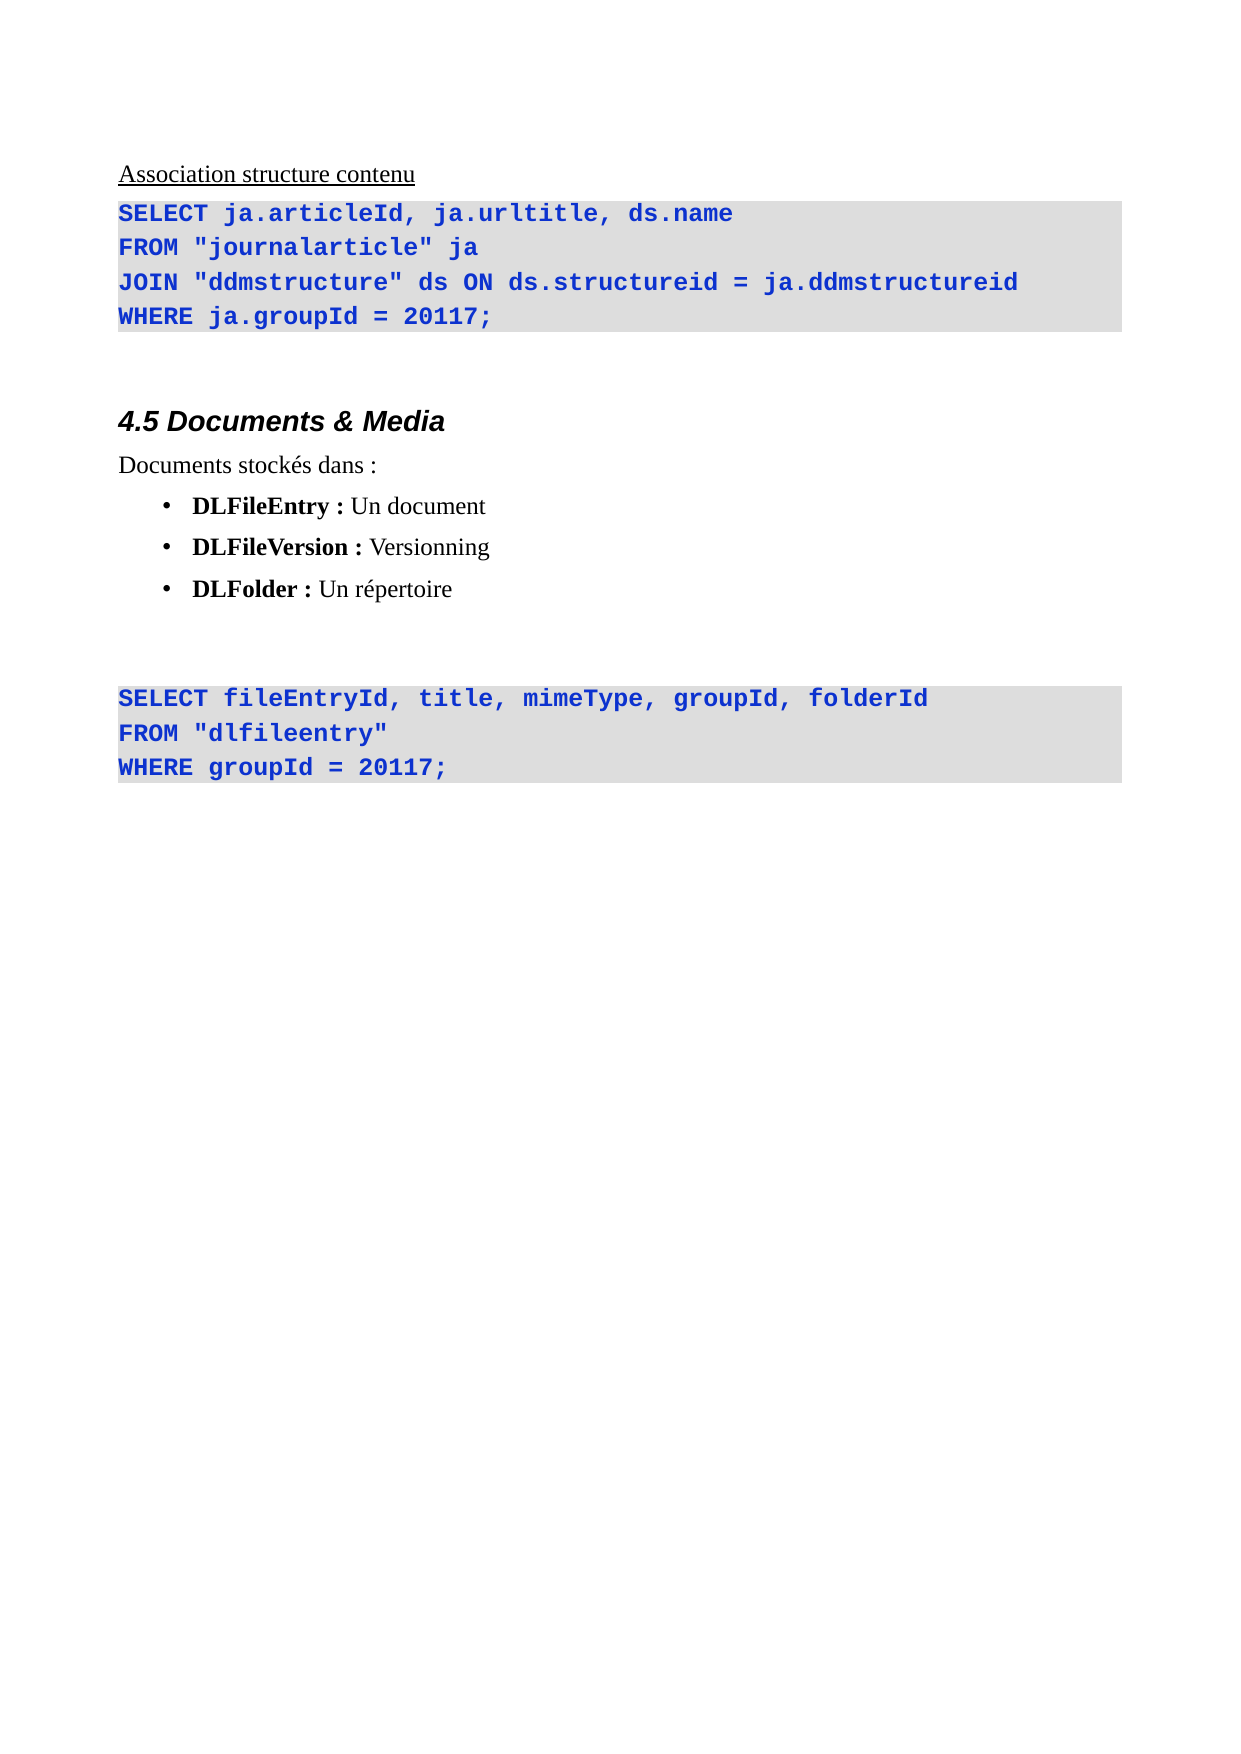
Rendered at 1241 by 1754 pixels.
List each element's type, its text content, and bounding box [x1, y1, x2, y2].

list DLFileVersion : Versionning [162, 532, 1122, 561]
subtitle 4.5 Documents & Media [118, 404, 1122, 437]
text FROM "dlfileentry" [388, 720, 1122, 749]
text JOIN "ddmstructure" ds ON ds.structureid = ja.ddmstructureid [1018, 269, 1122, 297]
text FROM "journalarticle" ja [478, 235, 1122, 263]
text SELECT fileEntryId, title, mimeType, groupId, folderId [928, 686, 1122, 714]
list DLFileEntry : Un document [162, 491, 1122, 520]
text Documents stockés dans : [118, 450, 1122, 479]
text Association structure contenu [118, 159, 1122, 188]
text WHERE groupId = 20117; [118, 754, 1122, 783]
text SELECT ja.articleId, ja.urltitle, ds.name [733, 201, 1122, 229]
text WHERE ja.groupId = 20117; [118, 303, 1122, 332]
list DLFolder : Un répertoire [162, 574, 1122, 602]
